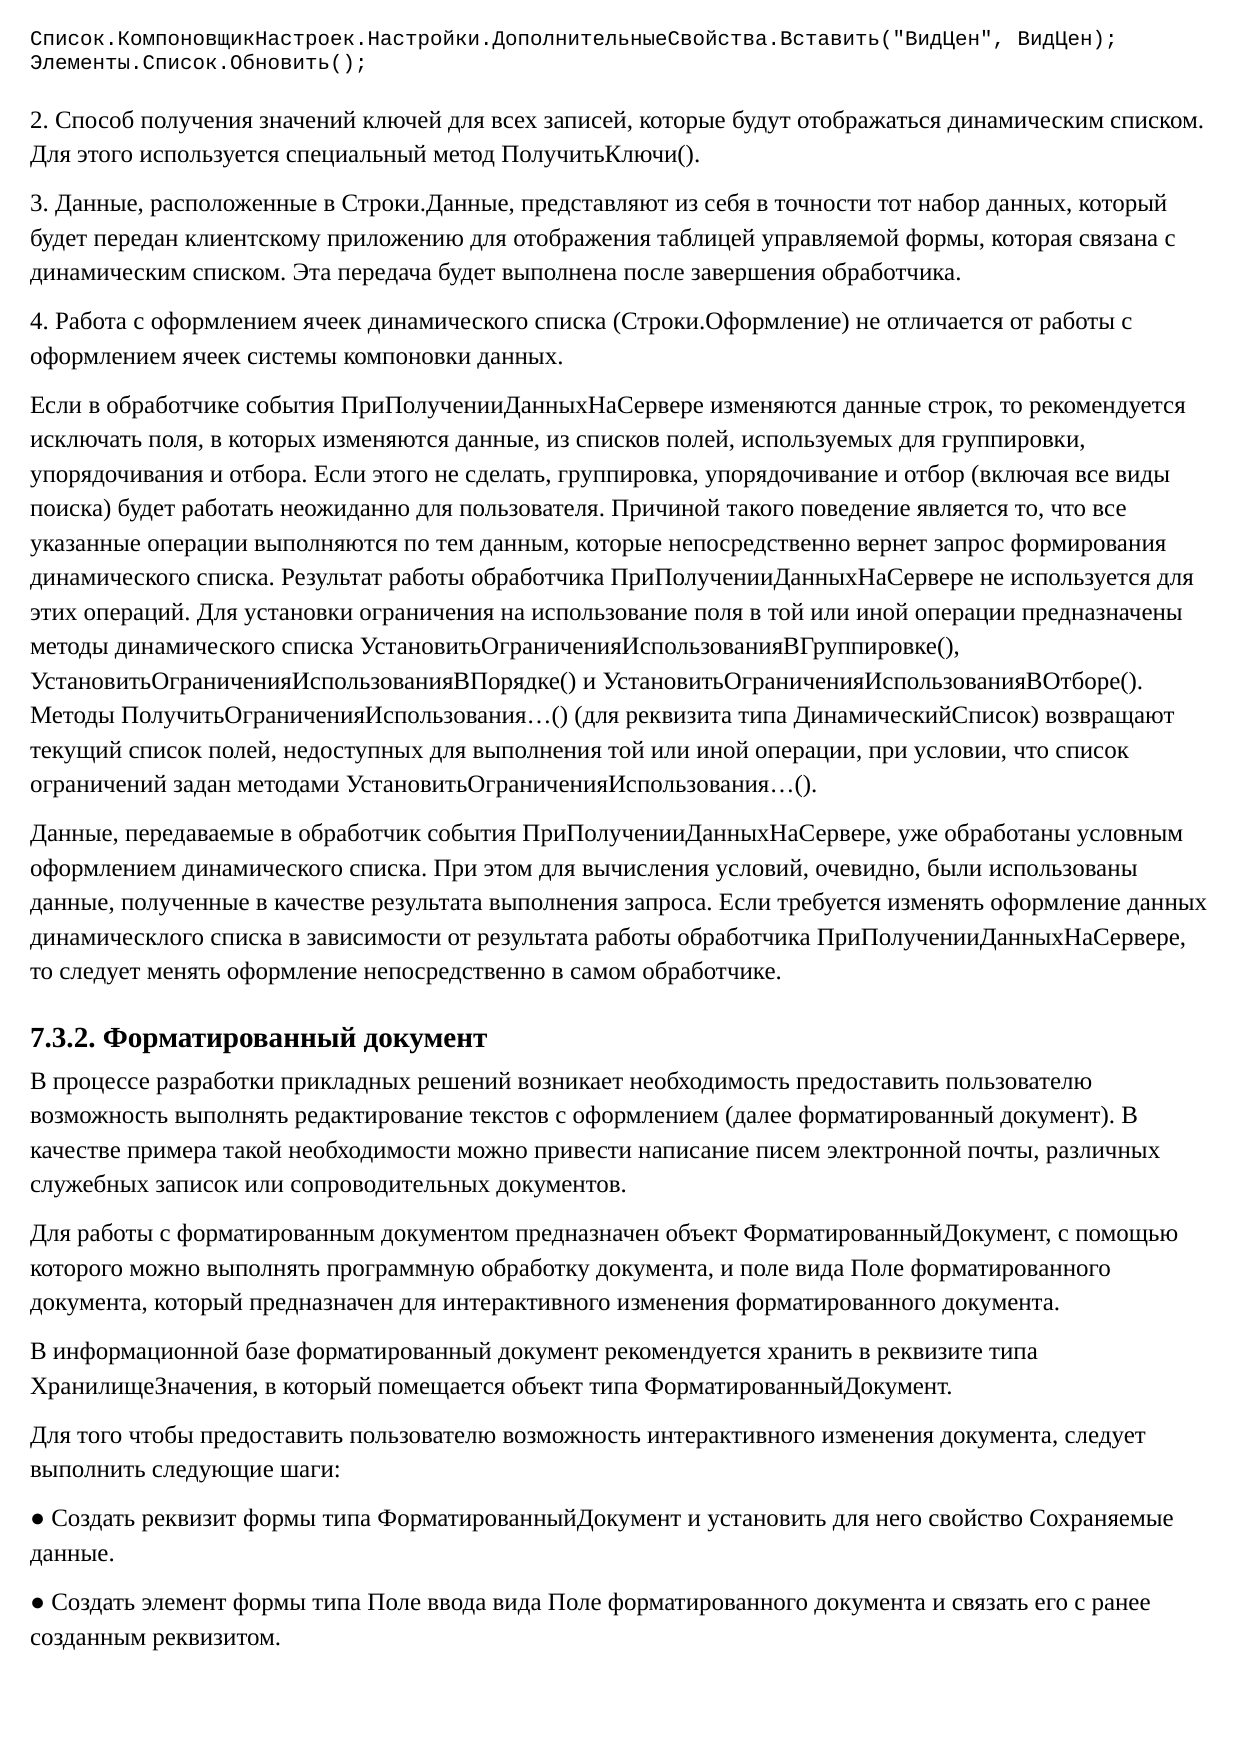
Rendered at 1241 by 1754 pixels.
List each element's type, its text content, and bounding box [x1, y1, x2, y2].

text В процессе разработки прикладных решений возникает необходимость предоставить пользователю возможность выполнять редактирование текстов с оформлением (далее форматированный документ). В качестве примера такой необходимости можно привести написание писем электронной почты, различных служебных записок или сопроводительных документов. [30, 1066, 1211, 1198]
subtitle 7.3.2. Форматированный документ [30, 1020, 1211, 1053]
text Данные, передаваемые в обработчик события ПриПолученииДанныхНаСервере, уже обработаны условным оформлением динамического списка. При этом для вычисления условий, очевидно, были использованы данные, полученные в качестве результата выполнения запроса. Если требуется изменять оформление данных динамическлого списка в зависимости от результата работы обработчика ПриПолученииДанныхНаСервере, то следует менять оформление непосредственно в самом обработчике. [30, 818, 1211, 985]
text 3. Данные, расположенные в Строки.Данные, представляют из себя в точности тот набор данных, который будет передан клиентскому приложению для отображения таблицей управляемой формы, которая связана с динамическим списком. Эта передача будет выполнена после завершения обработчика. [30, 188, 1211, 286]
text ● Создать реквизит формы типа ФорматированныйДокумент и установить для него свойство Сохраняемые данные. [30, 1503, 1211, 1567]
text 2. Способ получения значений ключей для всех записей, которые будут отображаться динамическим списком. Для этого используется специальный метод ПолучитьКлючи(). [30, 105, 1211, 168]
text Список.КомпоновщикНастроек.Настройки.ДополнительныеСвойства.Вставить("ВидЦен", ВидЦен); [30, 28, 1211, 52]
text 4. Работа с оформлением ячеек динамического списка (Строки.Оформление) не отличается от работы с оформлением ячеек системы компоновки данных. [30, 306, 1211, 370]
text В информационной базе форматированный документ рекомендуется хранить в реквизите типа ХранилищеЗначения, в который помещается объект типа ФорматированныйДокумент. [30, 1336, 1211, 1400]
text Если в обработчике события ПриПолученииДанныхНаСервере изменяются данные строк, то рекомендуется исключать поля, в которых изменяются данные, из списков полей, используемых для группировки, упорядочивания и отбора. Если этого не сделать, группировка, упорядочивание и отбор (включая все виды поиска) будет работать неожиданно для пользователя. Причиной такого поведение является то, что все указанные операции выполняются по тем данным, которые непосредственно вернет запрос формирования динамического списка. Результат работы обработчика ПриПолученииДанныхНаСервере не используется для этих операций. Для установки ограничения на использование поля в той или иной операции предназначены методы динамического списка УстановитьОграниченияИспользованияВГруппировке(), УстановитьОграниченияИспользованияВПорядке() и УстановитьОграниченияИспользованияВОтборе(). Методы ПолучитьОграниченияИспользования…() (для реквизита типа ДинамическийСписок) возвращают текущий список полей, недоступных для выполнения той или иной операции, при условии, что список ограничений задан методами УстановитьОграниченияИспользования…(). [30, 390, 1211, 798]
text Элементы.Список.Обновить(); [30, 52, 1211, 75]
text ● Создать элемент формы типа Поле ввода вида Поле форматированного документа и связать его с ранее созданным реквизитом. [30, 1587, 1211, 1650]
text Для работы с форматированным документом предназначен объект ФорматированныйДокумент, с помощью которого можно выполнять программную обработку документа, и поле вида Поле форматированного документа, который предназначен для интерактивного изменения форматированного документа. [30, 1218, 1211, 1316]
text Для того чтобы предоставить пользователю возможность интерактивного изменения документа, следует выполнить следующие шаги: [30, 1420, 1211, 1483]
